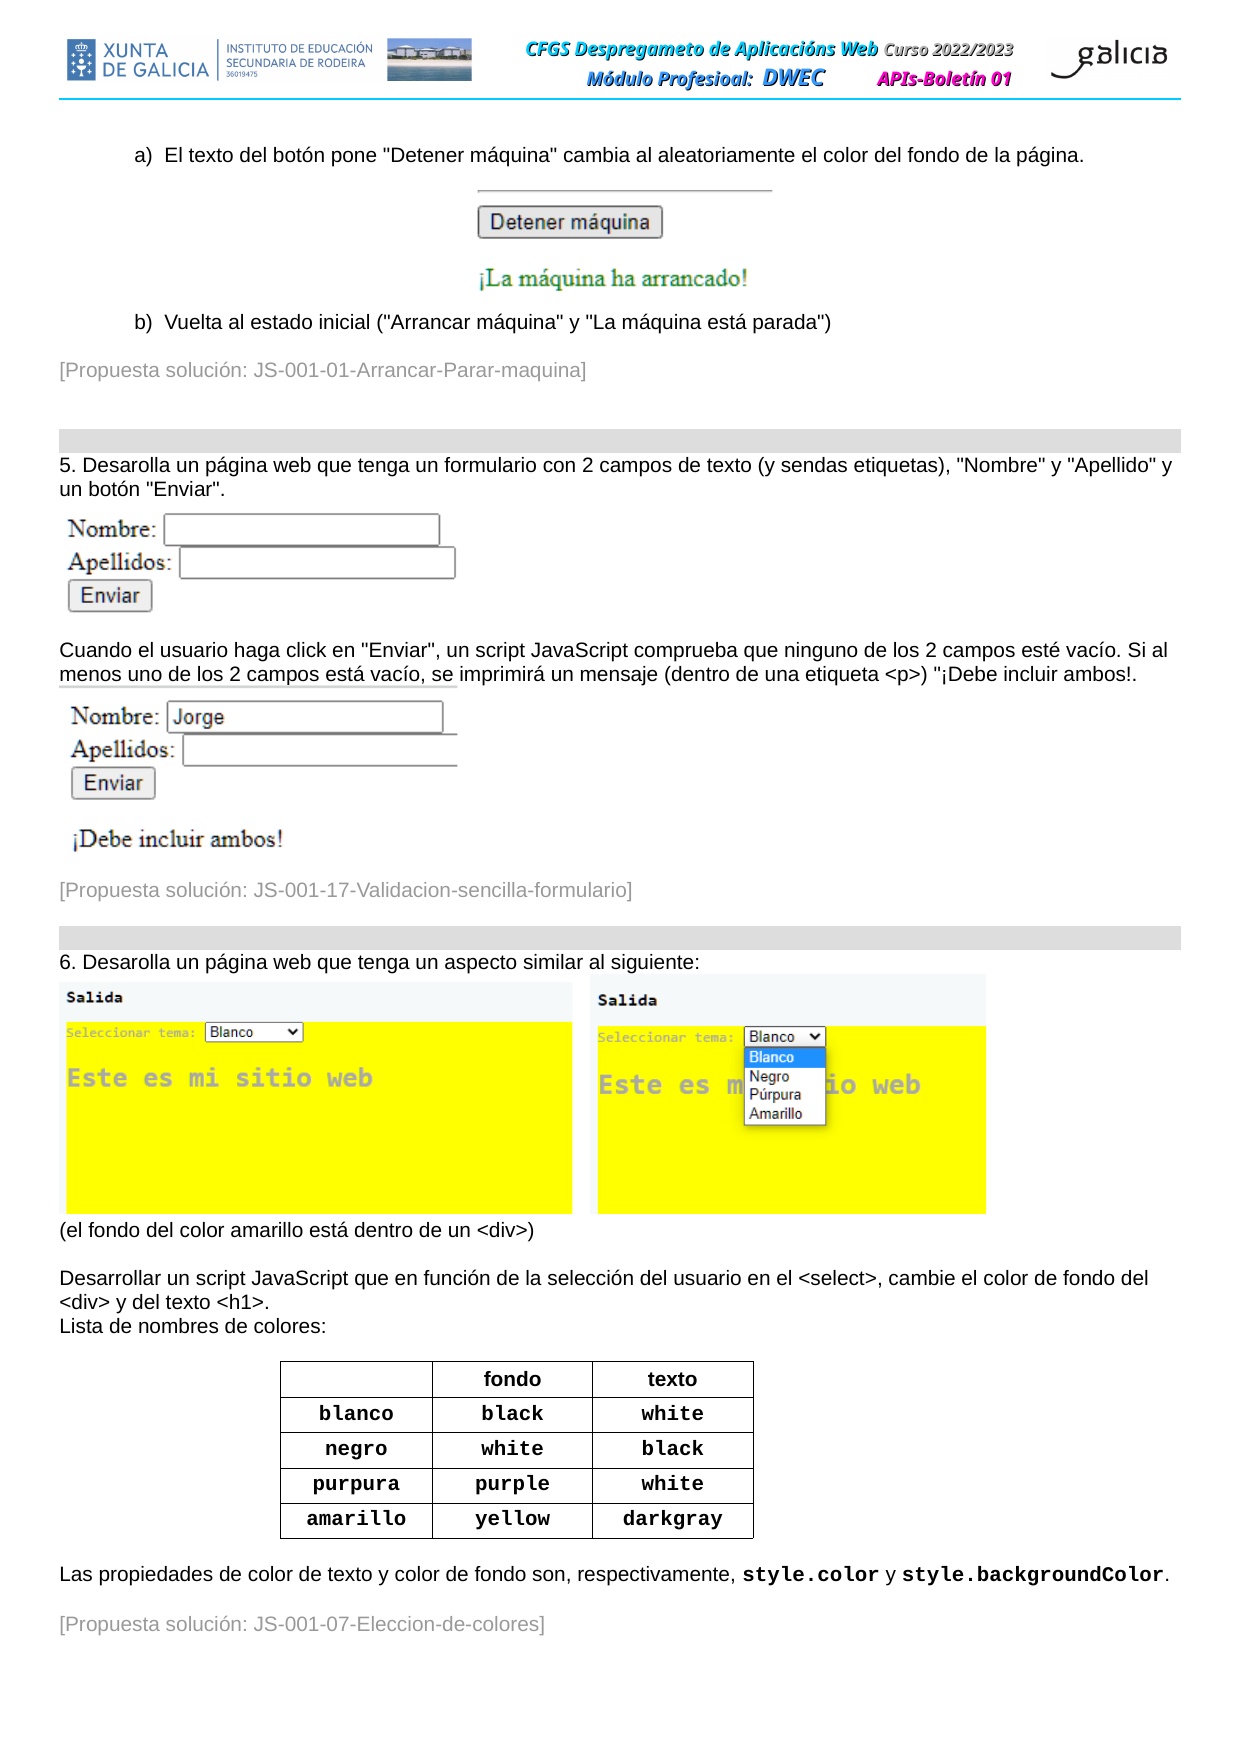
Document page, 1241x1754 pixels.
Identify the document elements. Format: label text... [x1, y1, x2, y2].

picture [1051, 37, 1172, 82]
table_header [281, 1362, 432, 1397]
table_cell yellow [433, 1504, 592, 1538]
text Desarrollar un script JavaScript que en función de la selección del usuario en el <select>, cambie el color de fondo del <div> y del texto <h1>. [59, 1266, 1181, 1313]
text 5. Desarolla un página web que tenga un formulario con 2 campos de texto (y sendas etiquetas), "Nombre" y "Apellido" y un botón "Enviar". [59, 453, 1181, 501]
table_cell purpura [281, 1469, 432, 1503]
text [Propuesta solución: JS-001-01-Arrancar-Parar-maquina] [59, 357, 1181, 381]
text [Propuesta solución: JS-001-07-Eleccion-de-colores] [59, 1612, 1181, 1636]
table_cell black [593, 1433, 753, 1467]
table_cell negro [281, 1433, 432, 1467]
picture [590, 974, 987, 1214]
text Las propiedades de color de texto y color de fondo son, respectivamente, style.color y style.backgroundColor. [59, 1562, 1181, 1588]
picture [59, 982, 573, 1214]
text Cuando el usuario haga click en "Enviar", un script JavaScript comprueba que ninguno de los 2 campos esté vacío. Si al menos uno de los 2 campos está vacío, se imprimirá un mensaje (dentro de una etiqueta <p>) "¡Debe incluir ambos!. [59, 638, 1181, 686]
table_cell black [433, 1398, 592, 1432]
table_cell purple [433, 1469, 592, 1503]
text b) Vuelta al estado inicial ("Arrancar máquina" y "La máquina está parada") [134, 309, 1181, 333]
table_cell amarillo [281, 1504, 432, 1538]
table_cell white [433, 1433, 592, 1467]
text a) El texto del botón pone "Detener máquina" cambia al aleatoriamente el color del fondo de la página. [134, 143, 1181, 167]
picture [59, 685, 458, 855]
table_header texto [593, 1362, 753, 1397]
picture [59, 501, 503, 614]
table_cell blanco [281, 1398, 432, 1432]
text 6. Desarolla un página web que tenga un aspecto similar al siguiente: [59, 950, 1181, 974]
picture [64, 35, 473, 82]
picture [467, 190, 773, 310]
table_header fondo [433, 1362, 592, 1397]
table_cell white [593, 1469, 753, 1503]
text Lista de nombres de colores: [59, 1313, 1181, 1337]
table_cell white [593, 1398, 753, 1432]
table_cell darkgray [593, 1504, 753, 1538]
text [Propuesta solución: JS-001-17-Validacion-sencilla-formulario] [59, 878, 1181, 902]
text (el fondo del color amarillo está dentro de un <div>) [59, 1218, 1181, 1242]
